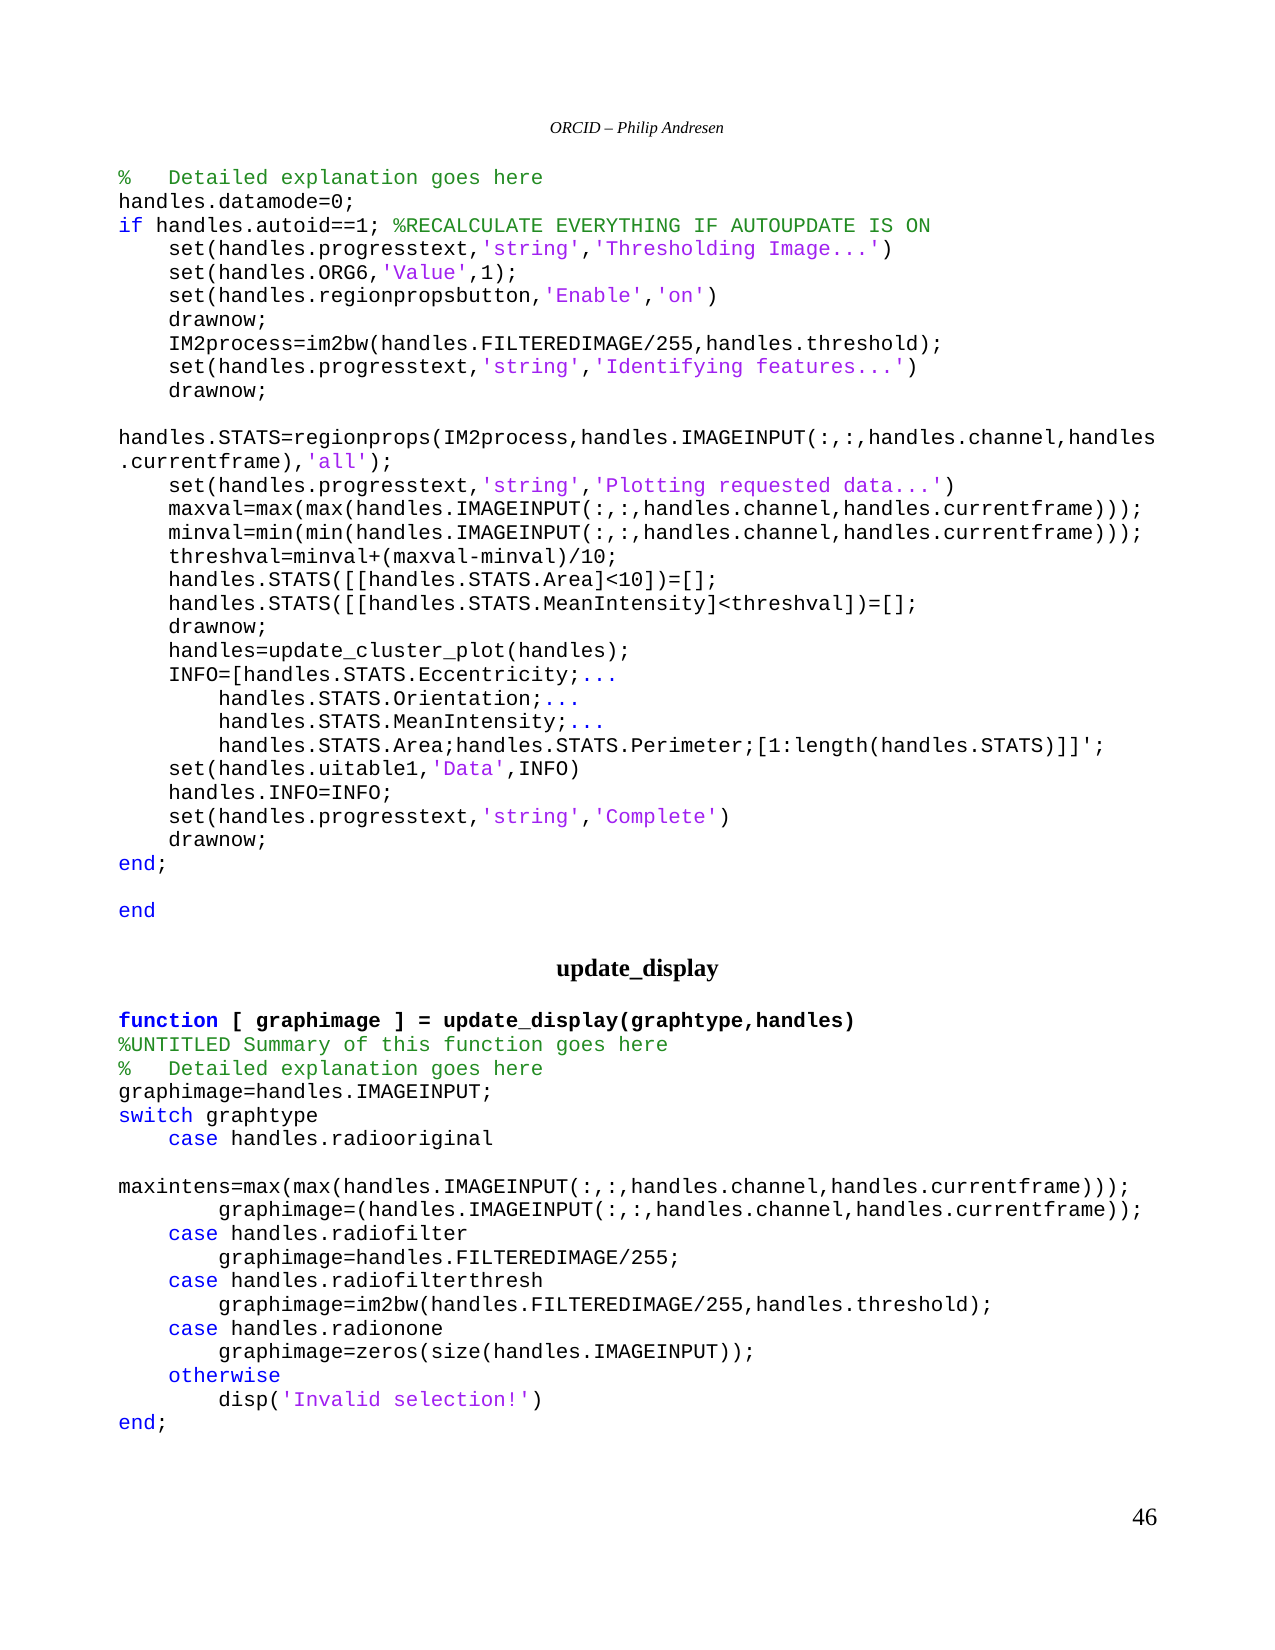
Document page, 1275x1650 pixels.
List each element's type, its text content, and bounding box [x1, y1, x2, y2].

text %UNTITLED Summary of this function goes here [118, 1034, 1157, 1057]
text set(handles.uitable1,'Data',INFO) [118, 758, 1157, 782]
text disp('Invalid selection!') [118, 1388, 1157, 1412]
text handles.INFO=INFO; [118, 782, 1157, 806]
text handles.datamode=0; [118, 191, 1157, 214]
text handles.STATS([[handles.STATS.MeanIntensity]<threshval])=[]; [118, 593, 1157, 617]
text end [118, 900, 1157, 924]
text handles.STATS.MeanIntensity;... [118, 711, 1157, 735]
text INFO=[handles.STATS.Eccentricity;... [118, 664, 1157, 687]
text drawnow; [118, 829, 1157, 853]
text update_display [118, 953, 1157, 981]
text set(handles.progresstext,'string','Complete') [118, 806, 1157, 829]
text set(handles.progresstext,'string','Plotting requested data...') [118, 475, 1157, 498]
text graphimage=im2bw(handles.FILTEREDIMAGE/255,handles.threshold); [118, 1294, 1157, 1318]
text handles.STATS.Orientation;... [118, 687, 1157, 711]
text drawnow; [118, 380, 1157, 404]
text end; [118, 1412, 1157, 1436]
text graphimage=(handles.IMAGEINPUT(:,:,handles.channel,handles.currentframe)); [118, 1199, 1157, 1223]
text handles.STATS=regionprops(IM2process,handles.IMAGEINPUT(:,:,handles.channel,handles.currentframe),'all'); [118, 404, 1157, 475]
text handles.STATS.Area;handles.STATS.Perimeter;[1:length(handles.STATS)]]'; [118, 735, 1157, 758]
text otherwise [118, 1365, 1157, 1388]
text graphimage=zeros(size(handles.IMAGEINPUT)); [118, 1341, 1157, 1365]
text drawnow; [118, 309, 1157, 333]
text switch graphtype [118, 1105, 1157, 1128]
text set(handles.progresstext,'string','Thresholding Image...') [118, 238, 1157, 262]
text set(handles.ORG6,'Value',1); [118, 262, 1157, 286]
text minval=min(min(handles.IMAGEINPUT(:,:,handles.channel,handles.currentframe))); [118, 522, 1157, 546]
text handles=update_cluster_plot(handles); [118, 640, 1157, 664]
text function [ graphimage ] = update_display(graphtype,handles) [118, 1010, 1157, 1034]
text end; [118, 853, 1157, 877]
text % Detailed explanation goes here [118, 167, 1157, 191]
text if handles.autoid==1; %RECALCULATE EVERYTHING IF AUTOUPDATE IS ON [118, 214, 1157, 238]
text threshval=minval+(maxval-minval)/10; [118, 546, 1157, 569]
text case handles.radionone [118, 1318, 1157, 1341]
text case handles.radiooriginal [118, 1128, 1157, 1152]
text set(handles.regionpropsbutton,'Enable','on') [118, 286, 1157, 309]
text graphimage=handles.FILTEREDIMAGE/255; [118, 1247, 1157, 1270]
text set(handles.progresstext,'string','Identifying features...') [118, 356, 1157, 380]
text % Detailed explanation goes here [118, 1057, 1157, 1081]
text case handles.radiofilterthresh [118, 1270, 1157, 1294]
text drawnow; [118, 617, 1157, 640]
text maxval=max(max(handles.IMAGEINPUT(:,:,handles.channel,handles.currentframe))); [118, 498, 1157, 522]
text graphimage=handles.IMAGEINPUT; [118, 1081, 1157, 1105]
text handles.STATS([[handles.STATS.Area]<10])=[]; [118, 569, 1157, 593]
text IM2process=im2bw(handles.FILTEREDIMAGE/255,handles.threshold); [118, 333, 1157, 356]
text case handles.radiofilter [118, 1223, 1157, 1247]
text maxintens=max(max(handles.IMAGEINPUT(:,:,handles.channel,handles.currentframe))); [118, 1152, 1157, 1199]
